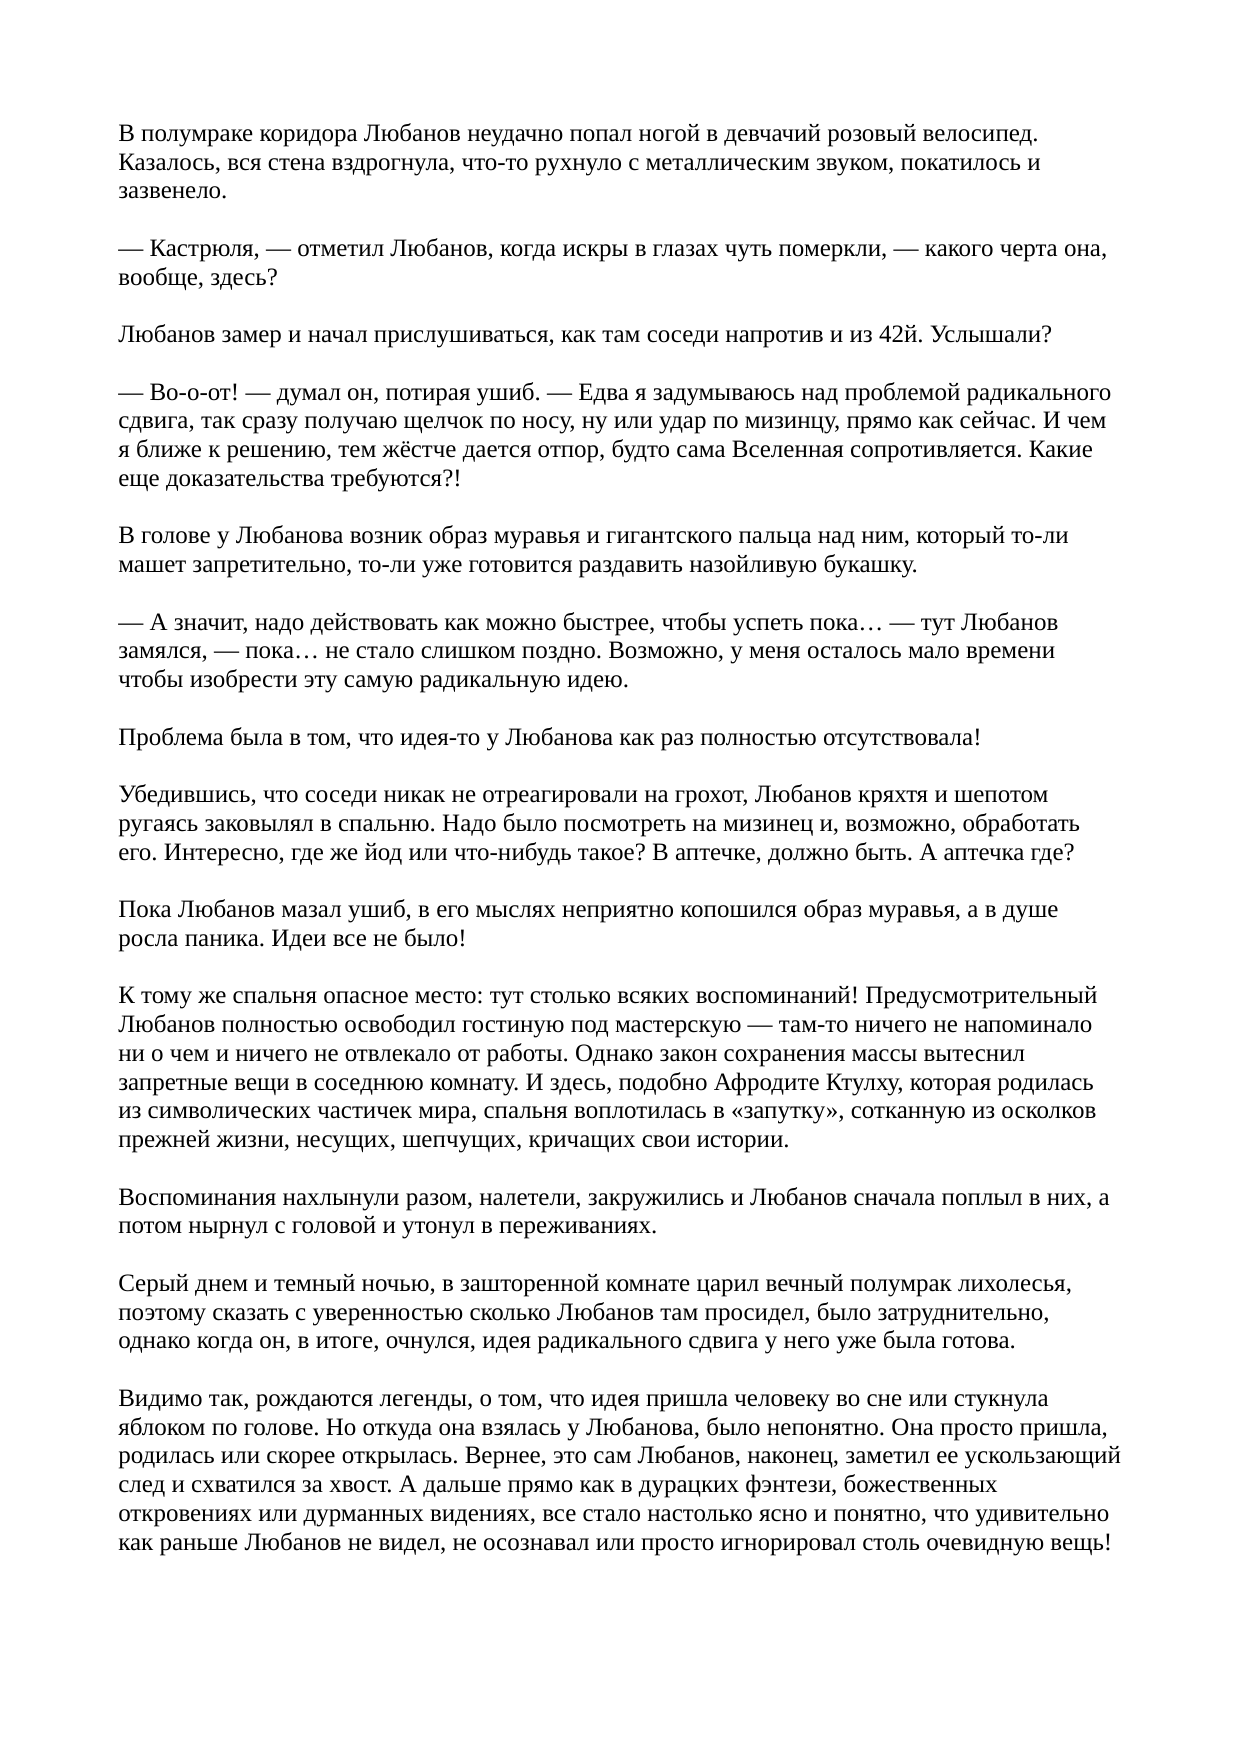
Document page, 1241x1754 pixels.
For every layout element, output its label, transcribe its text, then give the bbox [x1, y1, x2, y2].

text Видимо так, рождаются легенды, о том, что идея пришла человеку во сне или стукнула яблоком по голове. Но откуда она взялась у Любанова, было непонятно. Она просто пришла, родилась или скорее открылась. Вернее, это сам Любанов, наконец, заметил ее ускользающий след и схватился за хвост. А дальше прямо как в дурацких фэнтези, божественных откровениях или дурманных видениях, все стало настолько ясно и понятно, что удивительно как раньше Любанов не видел, не осознавал или просто игнорировал столь очевидную вещь! [118, 1383, 1122, 1556]
text Убедившись, что соседи никак не отреагировали на грохот, Любанов кряхтя и шепотом ругаясь заковылял в спальню. Надо было посмотреть на мизинец и, возможно, обработать его. Интересно, где же йод или что-нибудь такое? В аптечке, должно быть. А аптечка где? [118, 779, 1122, 866]
text Серый днем и темный ночью, в зашторенной комнате царил вечный полумрак лихолесья, поэтому сказать с уверенностью сколько Любанов там просидел, было затруднительно, однако когда он, в итоге, очнулся, идея радикального сдвига у него уже была готова. [118, 1268, 1122, 1354]
text В голове у Любанова возник образ муравья и гигантского пальца над ним, который то-ли машет запретительно, то-ли уже готовится раздавить назойливую букашку. [118, 521, 1122, 578]
text Любанов замер и начал прислушиваться, как там соседи напротив и из 42й. Услышали? [118, 319, 1122, 348]
text В полумраке коридора Любанов неудачно попал ногой в девчачий розовый велосипед. Казалось, вся стена вздрогнула, что-то рухнуло с металлическим звуком, покатилось и зазвенело. [118, 118, 1122, 204]
text Пока Любанов мазал ушиб, в его мыслях неприятно копошился образ муравья, а в душе росла паника. Идеи все не было! [118, 894, 1122, 952]
text Проблема была в том, что идея-то у Любанова как раз полностью отсутствовала! [118, 722, 1122, 751]
text Воспоминания нахлынули разом, налетели, закружились и Любанов сначала поплыл в них, а потом нырнул с головой и утонул в переживаниях. [118, 1182, 1122, 1239]
text — Во-о-от! — думал он, потирая ушиб. — Едва я задумываюсь над проблемой радикального сдвига, так сразу получаю щелчок по носу, ну или удар по мизинцу, прямо как сейчас. И чем я ближе к решению, тем жёстче дается отпор, будто сама Вселенная сопротивляется. Какие еще доказательства требуются?! [118, 377, 1122, 492]
text К тому же спальня опасное место: тут столько всяких воспоминаний! Предусмотрительный Любанов полностью освободил гостиную под мастерскую — там-то ничего не напоминало ни о чем и ничего не отвлекало от работы. Однако закон сохранения массы вытеснил запретные вещи в соседнюю комнату. И здесь, подобно Афродите Ктулху, которая родилась из символических частичек мира, спальня воплотилась в «запутку», сотканную из осколков прежней жизни, несущих, шепчущих, кричащих свои истории. [118, 981, 1122, 1153]
text — Кастрюля, — отметил Любанов, когда искры в глазах чуть померкли, — какого черта она, вообще, здесь? [118, 233, 1122, 291]
text — А значит, надо действовать как можно быстрее, чтобы успеть пока… — тут Любанов замялся, — пока… не стало слишком поздно. Возможно, у меня осталось мало времени чтобы изобрести эту самую радикальную идею. [118, 607, 1122, 693]
